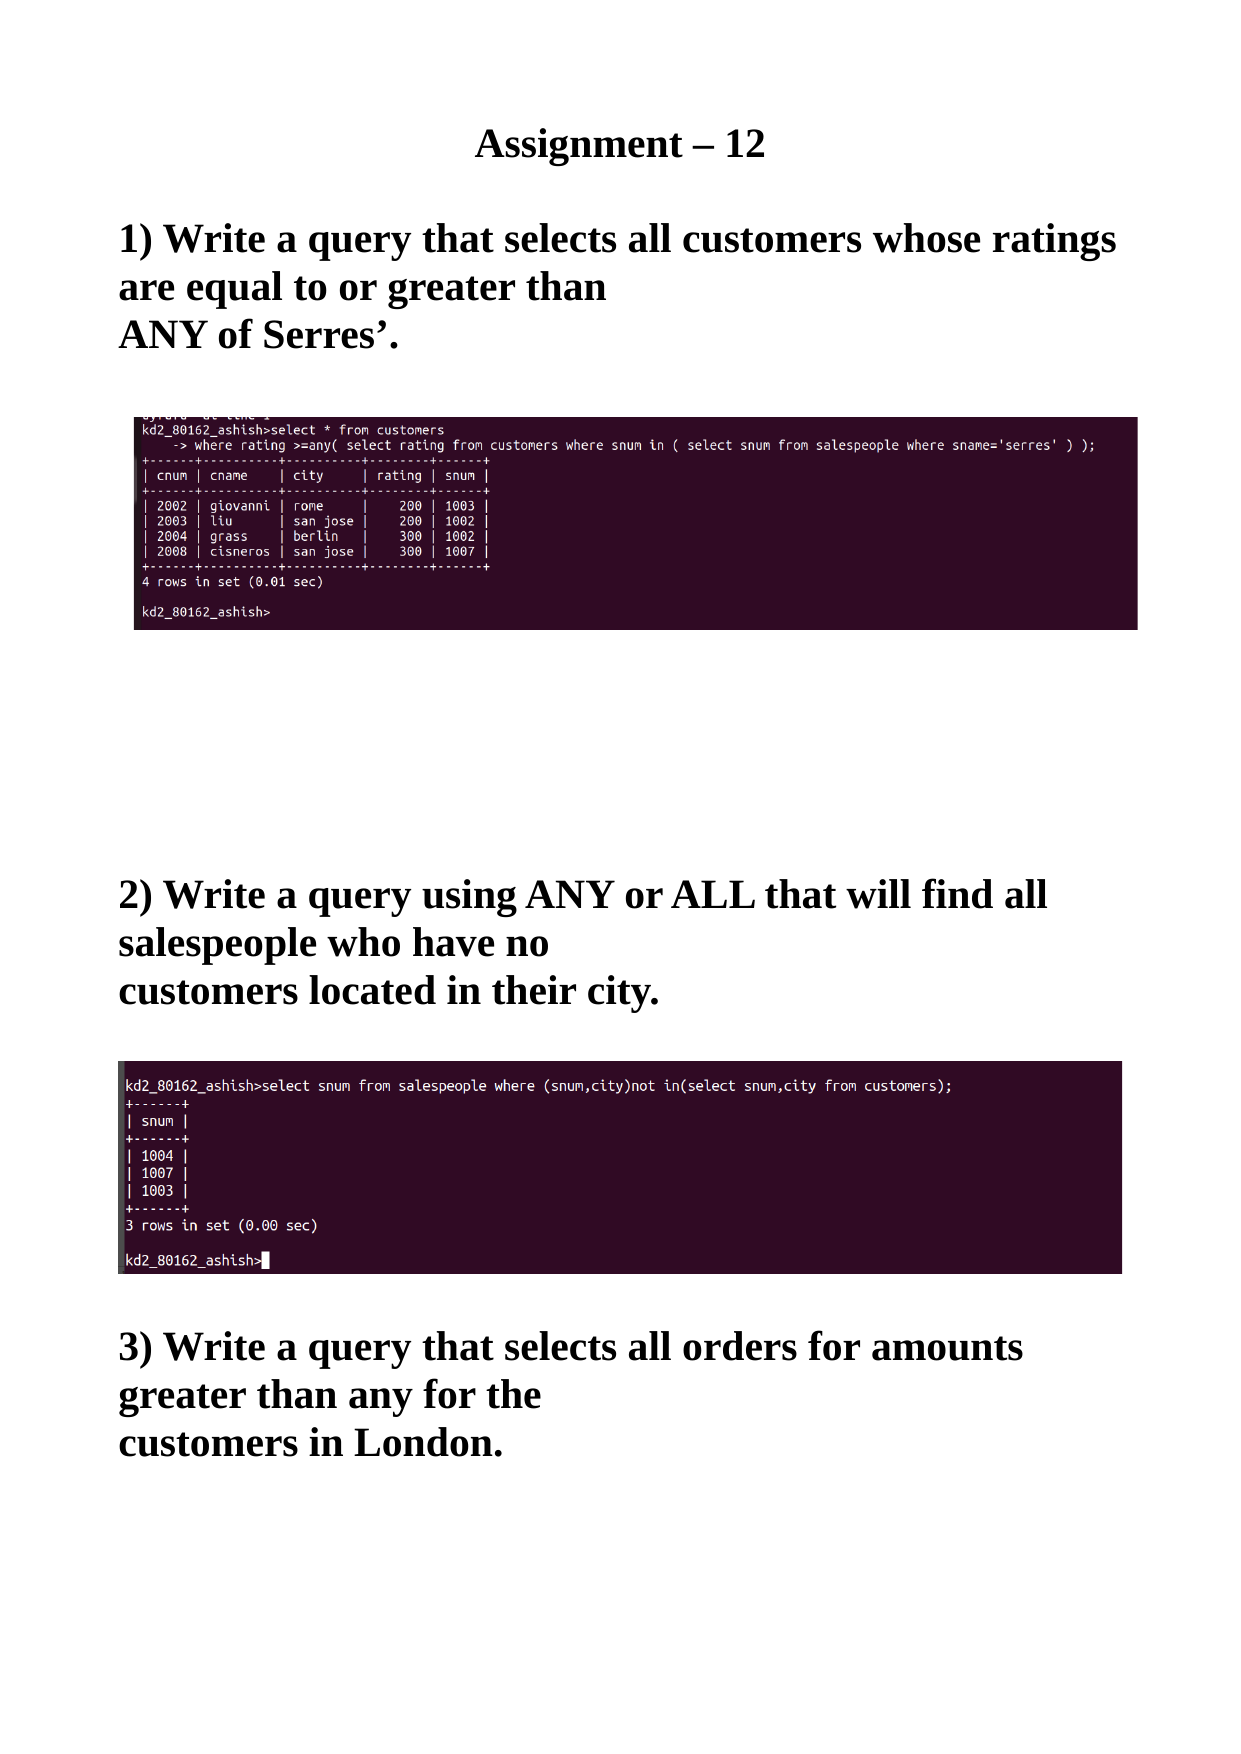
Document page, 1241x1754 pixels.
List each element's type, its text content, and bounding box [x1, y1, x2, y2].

text 2) Write a query using ANY or ALL that will find all salespeople who have no customers located in their city. [118, 869, 1122, 1013]
picture [133, 417, 1138, 630]
text 3) Write a query that selects all orders for amounts greater than any for the customers in London. [118, 1321, 1122, 1465]
text Assignment – 12 [118, 118, 1122, 166]
picture [118, 1061, 1123, 1274]
text 1) Write a query that selects all customers whose ratings are equal to or greater than ANY of Serres’. [118, 214, 1122, 358]
